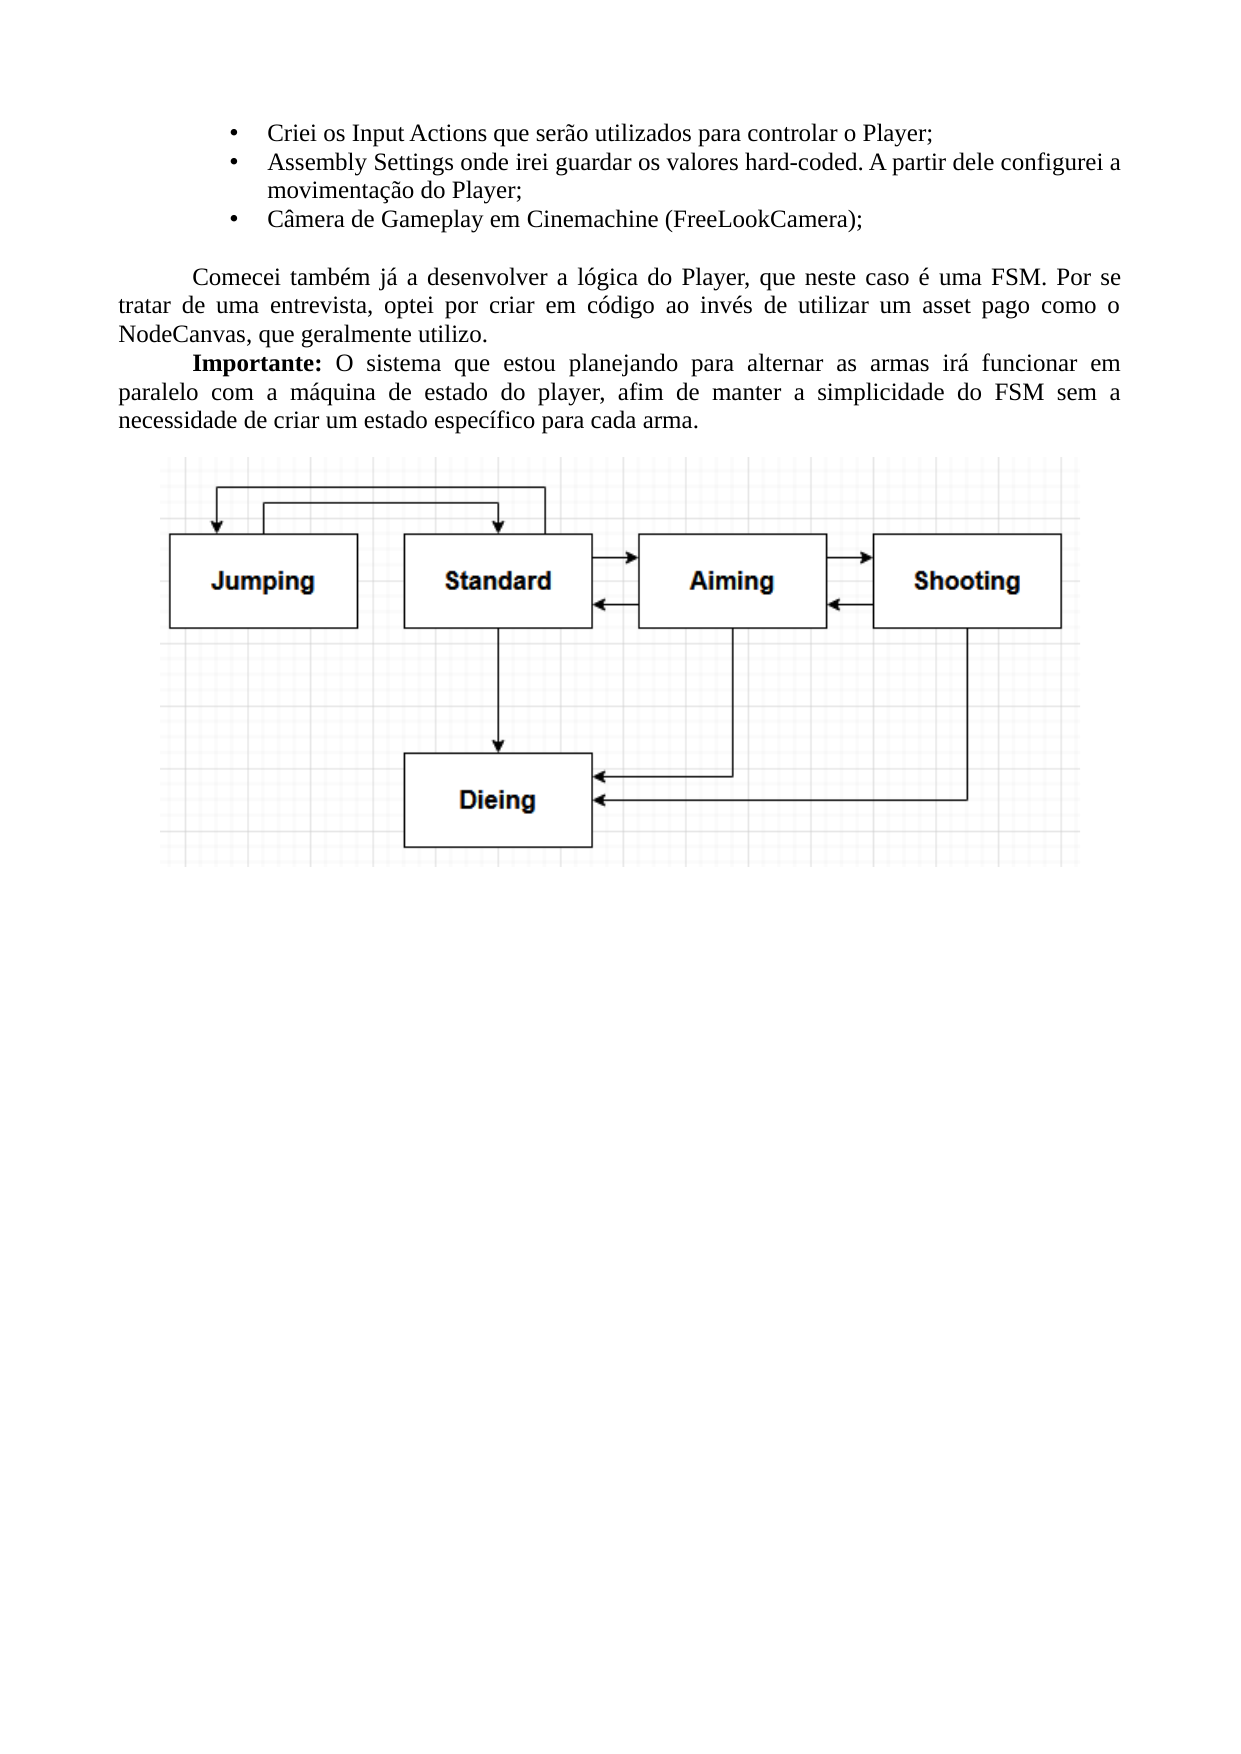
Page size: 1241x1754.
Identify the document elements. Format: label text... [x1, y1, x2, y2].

list Criei os Input Actions que serão utilizados para controlar o Player; [229, 118, 1122, 147]
list Assembly Settings onde irei guardar os valores hard-coded. A partir dele configurei a movimentação do Player; [229, 147, 1122, 204]
text Comecei também já a desenvolver a lógica do Player, que neste caso é uma FSM. Por se tratar de uma entrevista, optei por criar em código ao invés de utilizar um asset pago como o NodeCanvas, que geralmente utilizo. [118, 262, 1122, 348]
text Importante: O sistema que estou planejando para alternar as armas irá funcionar em paralelo com a máquina de estado do player, afim de manter a simplicidade do FSM sem a necessidade de criar um estado específico para cada arma. [118, 348, 1122, 434]
picture [160, 457, 1081, 867]
list Câmera de Gameplay em Cinemachine (FreeLookCamera); [229, 204, 1122, 233]
